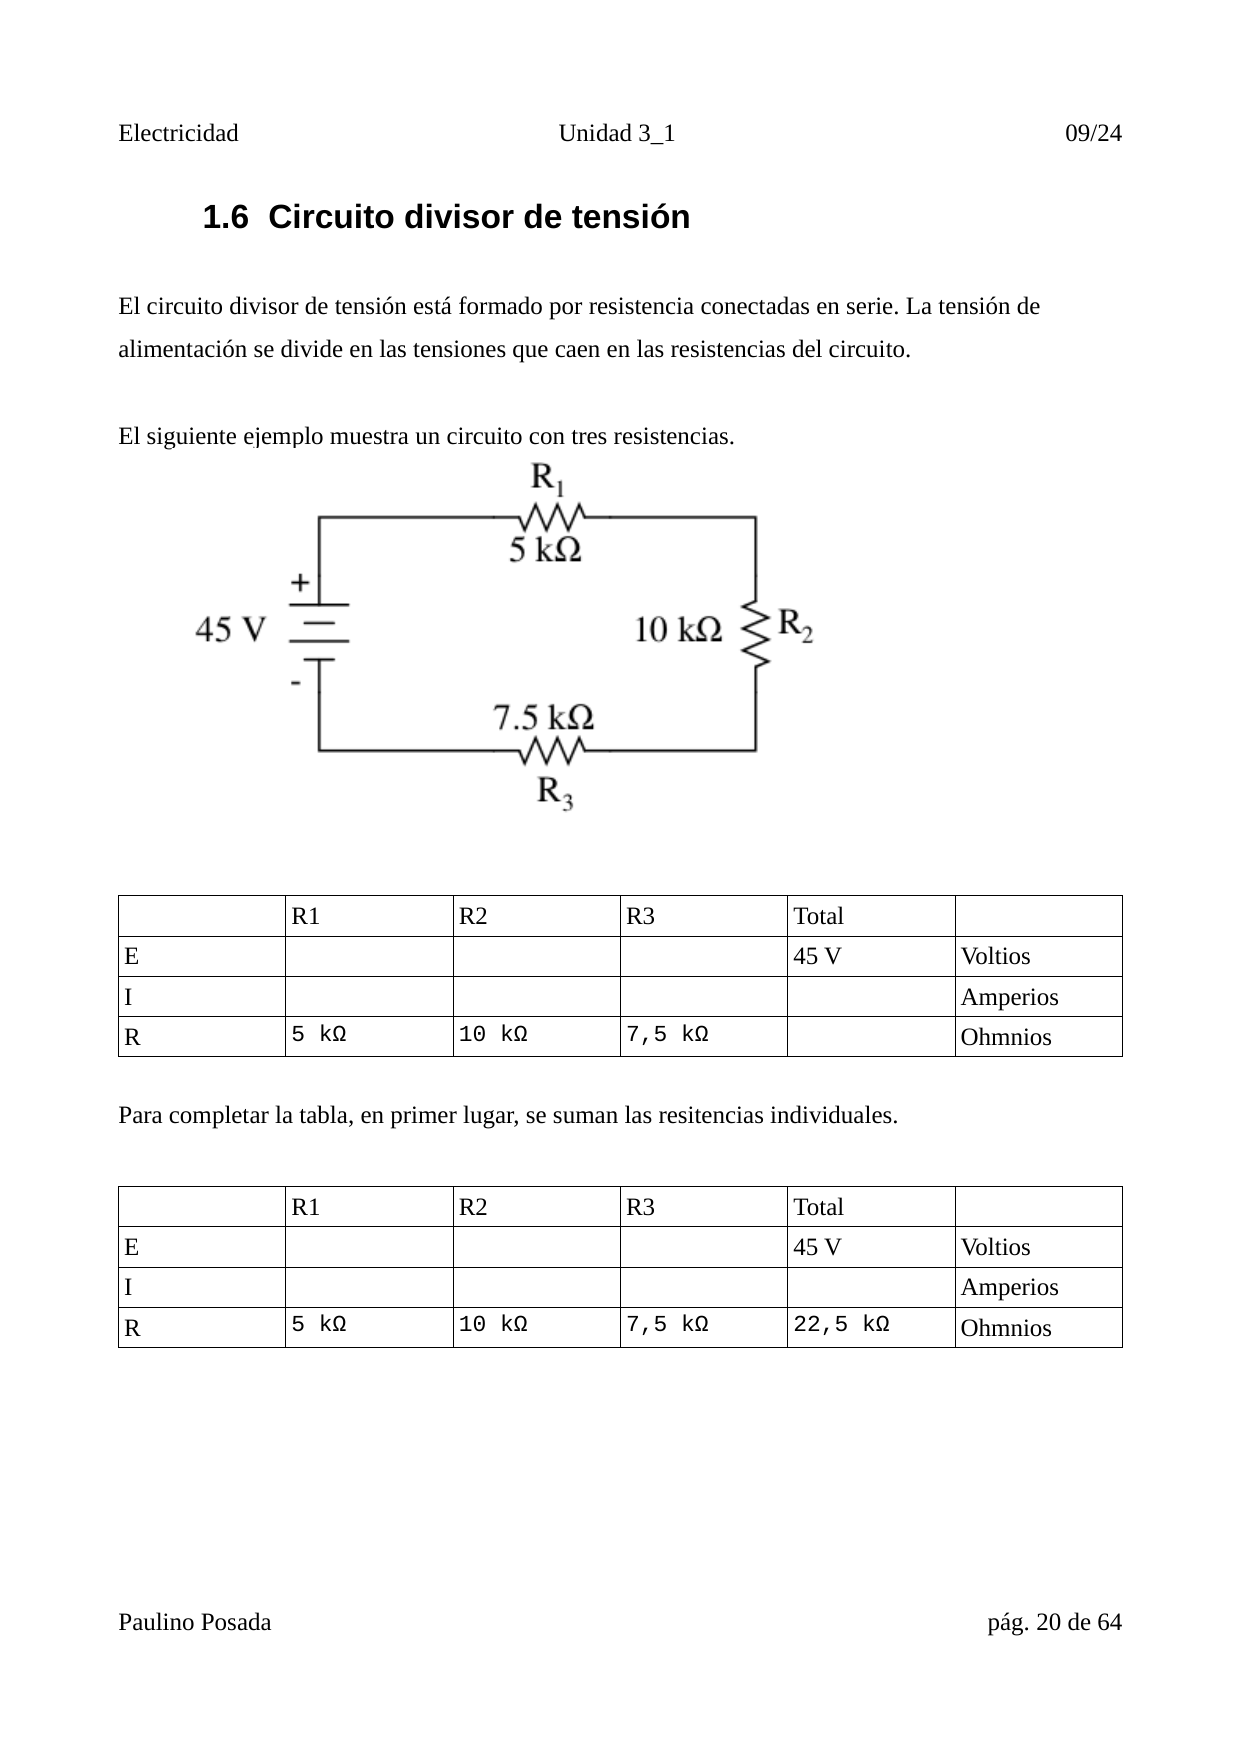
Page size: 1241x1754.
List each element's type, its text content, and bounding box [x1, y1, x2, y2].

table_header [956, 896, 1122, 936]
table_cell [454, 937, 620, 976]
table_cell Ohmnios [956, 1308, 1122, 1347]
table_cell [621, 937, 787, 976]
text Para completar la tabla, en primer lugar, se suman las resitencias individuales. [118, 1100, 1122, 1128]
table_header Total [788, 896, 955, 936]
picture [171, 448, 833, 833]
table_cell 7,5 kΩ [621, 1017, 787, 1056]
table_cell [621, 1227, 787, 1267]
table_header [119, 1187, 285, 1226]
table_cell [286, 1268, 453, 1307]
table_cell 45 V [788, 1227, 955, 1267]
table_header R3 [621, 896, 787, 936]
table_cell [621, 977, 787, 1016]
table_cell Ohmnios [956, 1017, 1122, 1056]
table_header [119, 896, 285, 936]
table_cell 45 V [788, 937, 955, 976]
table_cell 10 kΩ [454, 1308, 620, 1347]
table_cell Amperios [956, 977, 1122, 1016]
table_cell Voltios [956, 937, 1122, 976]
table_cell [454, 1227, 620, 1267]
table_cell 10 kΩ [454, 1017, 620, 1056]
table_cell [286, 977, 453, 1016]
table_cell R [119, 1017, 285, 1056]
table_header R2 [454, 1187, 620, 1226]
table_cell [621, 1268, 787, 1307]
table_cell Voltios [956, 1227, 1122, 1267]
table_cell [788, 977, 955, 1016]
table_cell [788, 1017, 955, 1056]
table_header R3 [621, 1187, 787, 1226]
table_cell E [119, 937, 285, 976]
table_cell 5 kΩ [286, 1308, 453, 1347]
text El circuito divisor de tensión está formado por resistencia conectadas en serie. La tensión de alimentación se divide en las tensiones que caen en las resistencias del circuito. [118, 291, 1122, 363]
text El siguiente ejemplo muestra un circuito con tres resistencias. [118, 421, 1122, 449]
table_cell Amperios [956, 1268, 1122, 1307]
table_cell 7,5 kΩ [621, 1308, 787, 1347]
table_header [956, 1187, 1122, 1226]
table_header R2 [454, 896, 620, 936]
table_cell [454, 977, 620, 1016]
table_cell [454, 1268, 620, 1307]
subtitle Circuito divisor de tensión [193, 197, 1122, 236]
table_cell E [119, 1227, 285, 1267]
table_cell I [119, 1268, 285, 1307]
table_header R1 [286, 896, 453, 936]
table_cell 22,5 kΩ [788, 1308, 955, 1347]
table_cell [788, 1268, 955, 1307]
table_cell R [119, 1308, 285, 1347]
table_header Total [788, 1187, 955, 1226]
table_header R1 [286, 1187, 453, 1226]
table_cell I [119, 977, 285, 1016]
table_cell 5 kΩ [286, 1017, 453, 1056]
table_cell [286, 1227, 453, 1267]
table_cell [286, 937, 453, 976]
